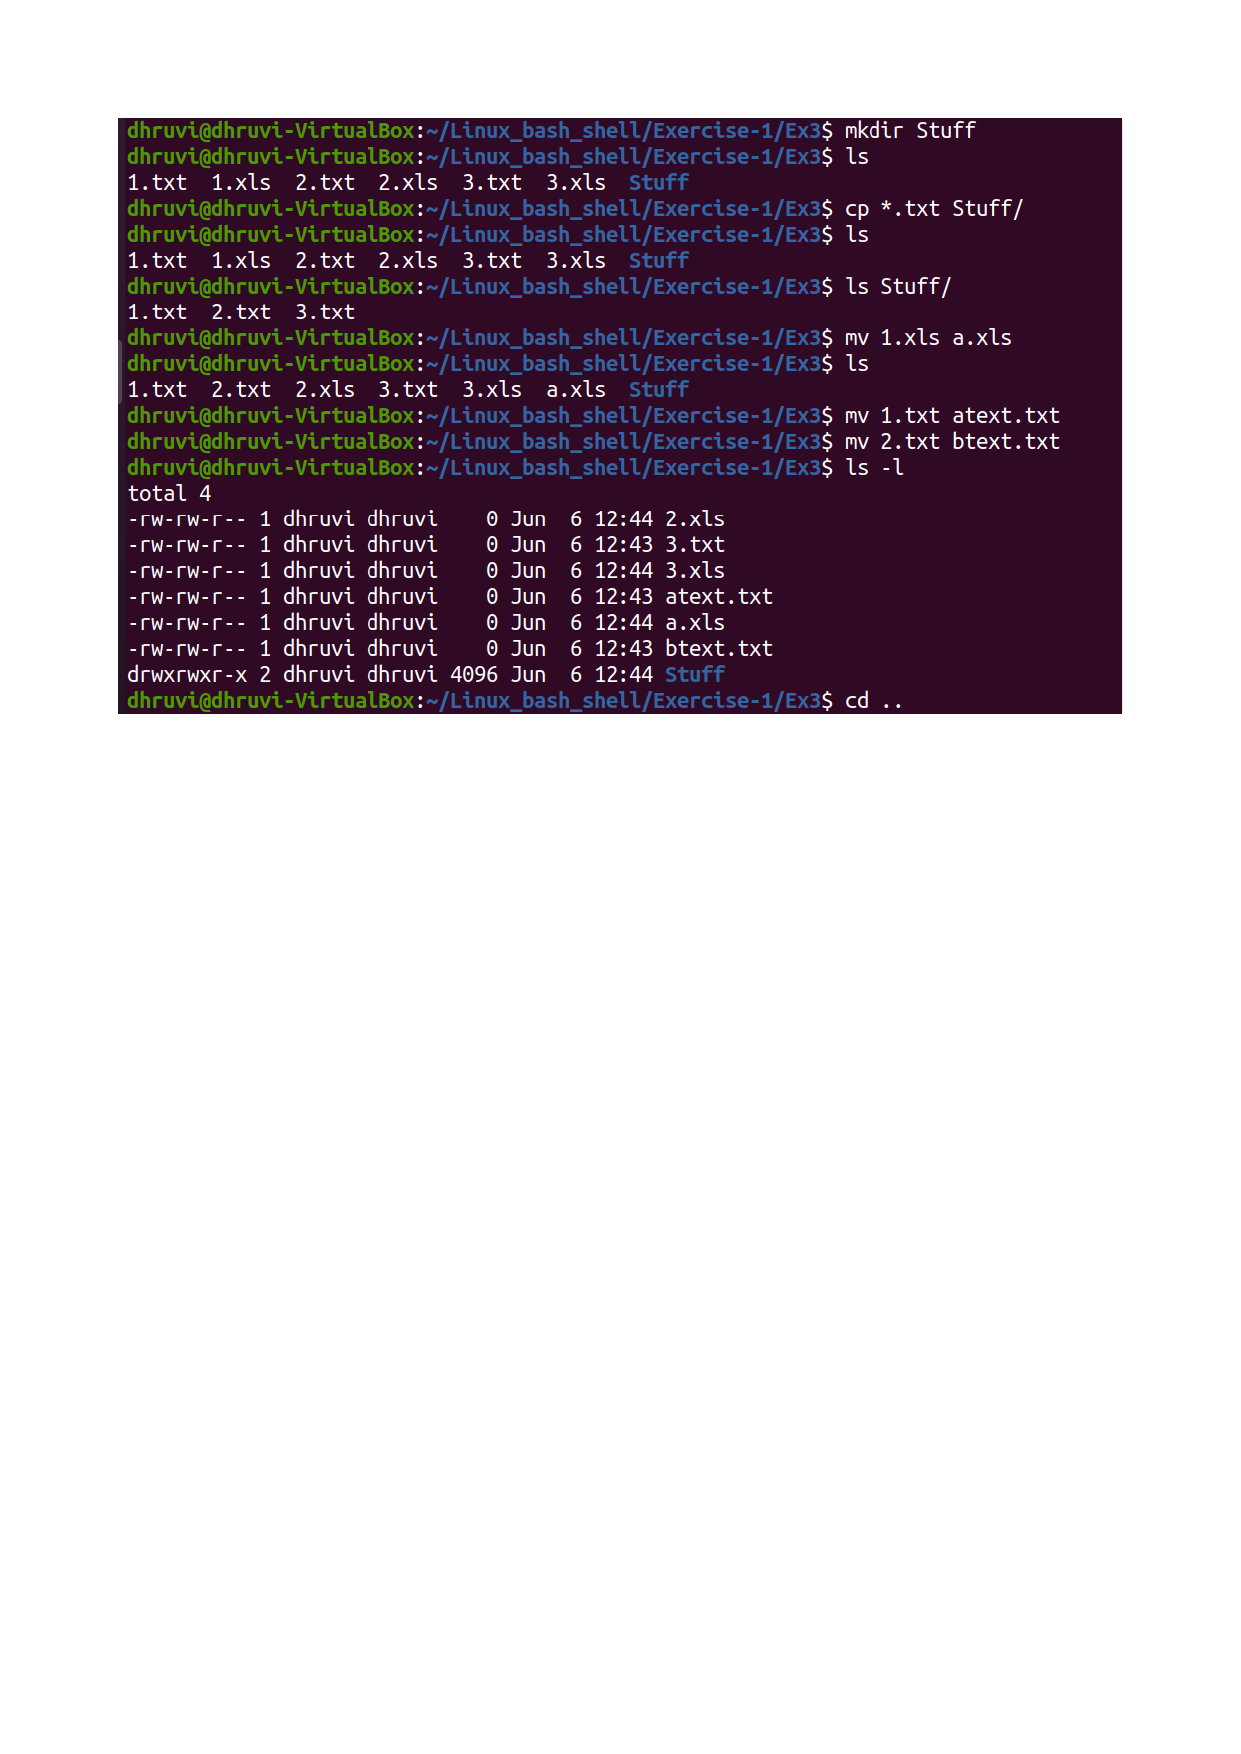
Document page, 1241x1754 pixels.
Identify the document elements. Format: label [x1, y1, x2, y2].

picture [118, 118, 1123, 714]
